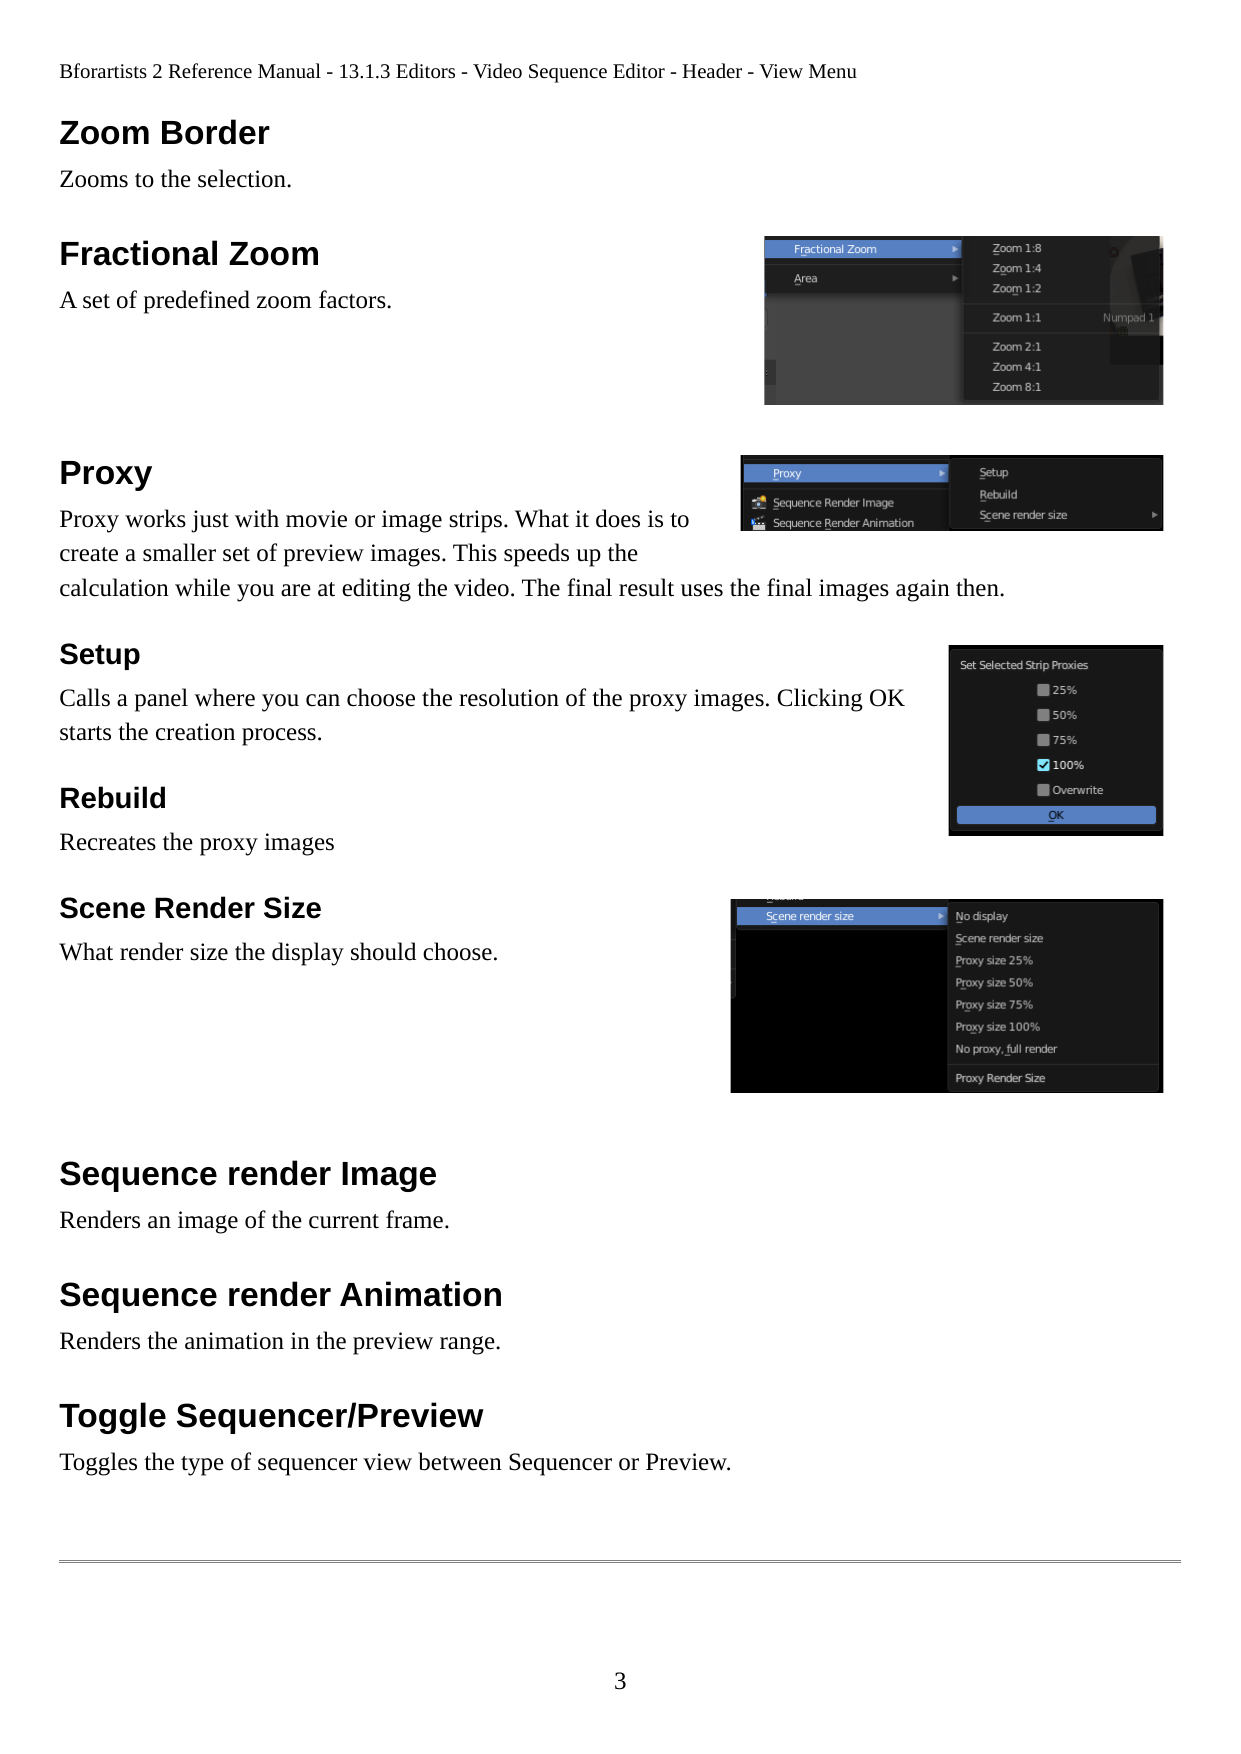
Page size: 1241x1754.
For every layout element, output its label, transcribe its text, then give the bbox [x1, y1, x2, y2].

text Renders an image of the current frame. [59, 1205, 1181, 1234]
text Toggles the type of sequencer view between Sequencer or Preview. [59, 1447, 1181, 1476]
subtitle Sequence render Image [59, 1154, 1181, 1193]
picture [730, 899, 1164, 1093]
text A set of predefined zoom factors. [59, 285, 764, 313]
subtitle Sequence render Animation [59, 1275, 1181, 1314]
subtitle Scene Render Size [59, 891, 1181, 924]
subtitle Fractional Zoom [59, 234, 1181, 272]
text Proxy works just with movie or image strips. What it does is to create a smaller set of preview images. This speeds up the calculation while you are at editing the video. The final result uses the final images again then. [59, 504, 1181, 602]
text Renders the animation in the preview range. [59, 1326, 1181, 1355]
picture [764, 236, 1164, 405]
subtitle Rebuild [59, 781, 948, 815]
picture [948, 645, 1164, 836]
text Calls a panel where you can choose the resolution of the proxy images. Clicking OK starts the creation process. [59, 683, 948, 746]
subtitle Setup [59, 637, 1181, 670]
subtitle [1164, 781, 1181, 815]
subtitle Proxy [59, 453, 1181, 491]
picture [740, 455, 1164, 531]
text Recreates the proxy images [59, 827, 1181, 856]
subtitle Toggle Sequencer/Preview [59, 1396, 1181, 1435]
subtitle Zoom Border [59, 113, 1181, 151]
text Zooms to the selection. [59, 164, 1181, 192]
text What render size the display should choose. [59, 937, 730, 966]
